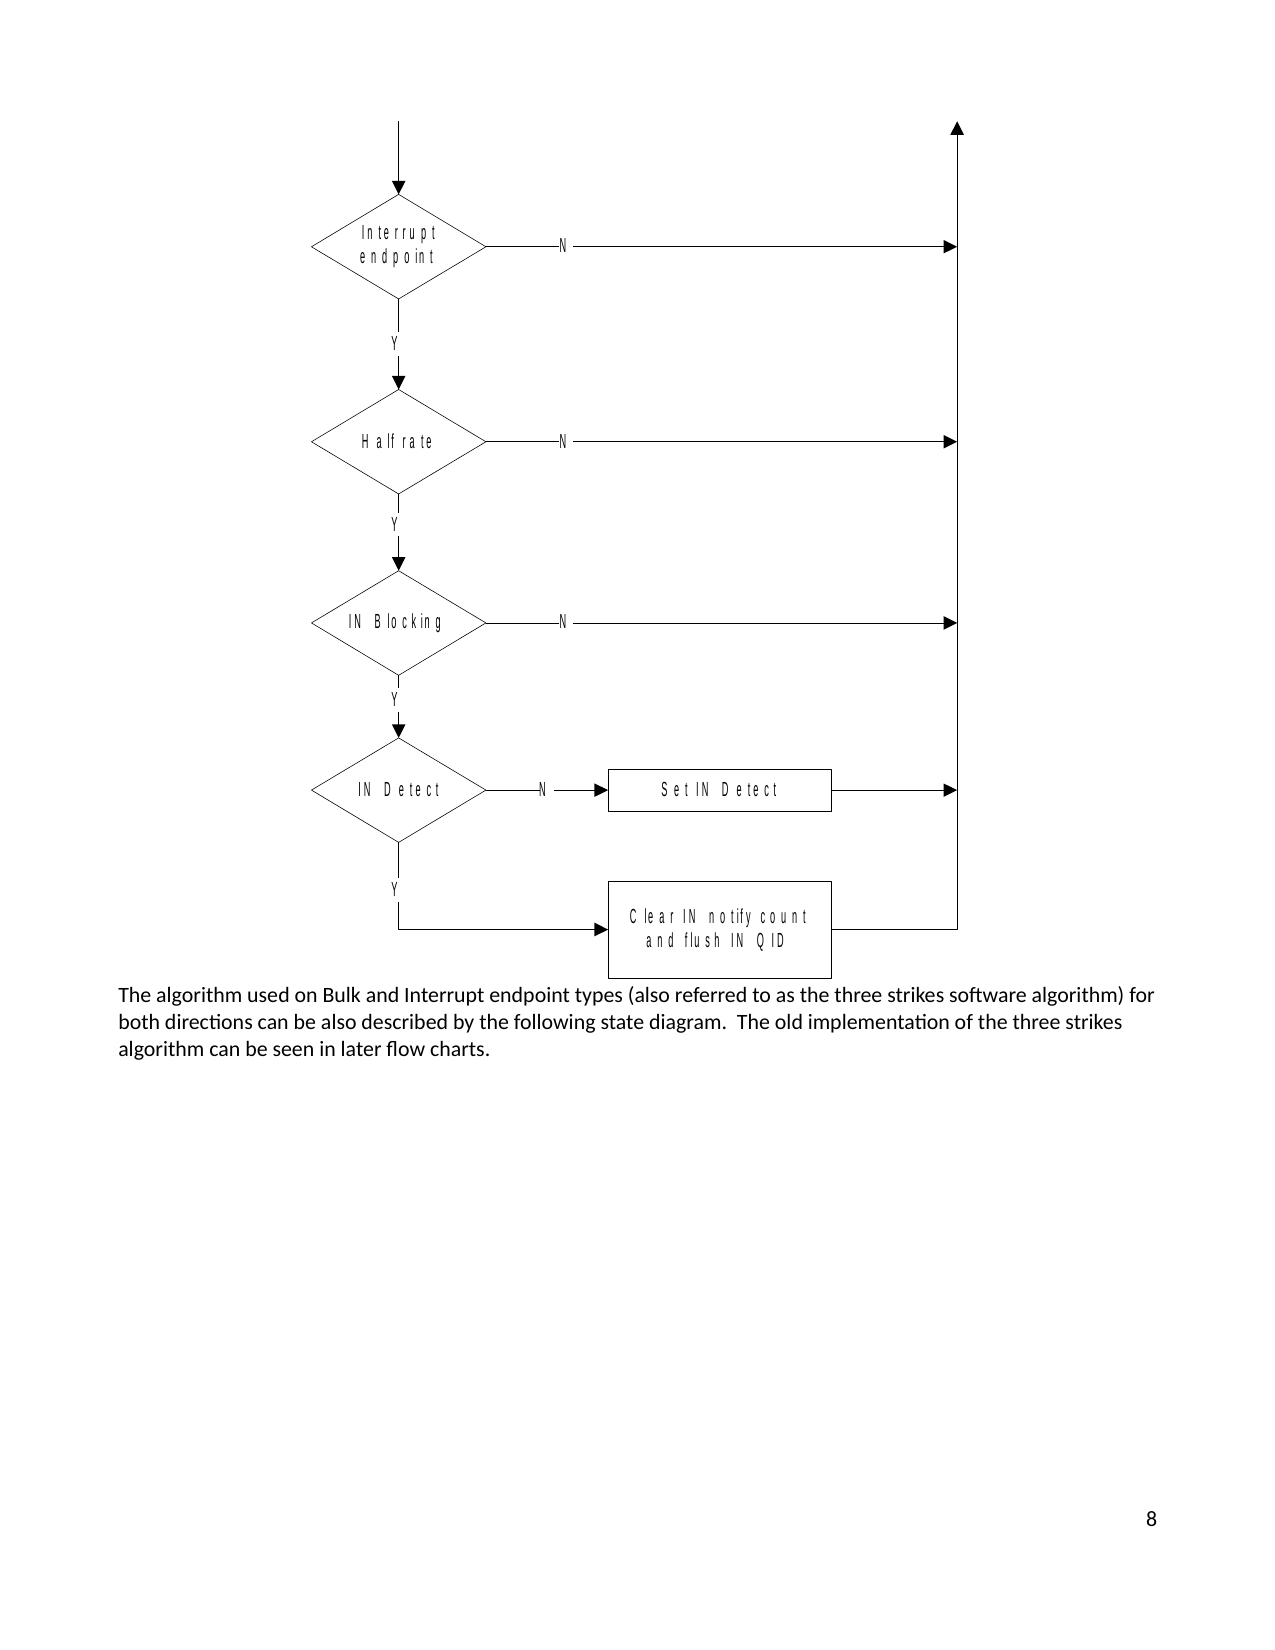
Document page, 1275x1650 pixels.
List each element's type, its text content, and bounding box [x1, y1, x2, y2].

text The algorithm used on Bulk and Interrupt endpoint types (also referred to as the three strikes software algorithm) for both directions can be also described by the following state diagram. The old implementation of the three strikes algorithm can be seen in later flow charts. [118, 567, 1157, 1061]
